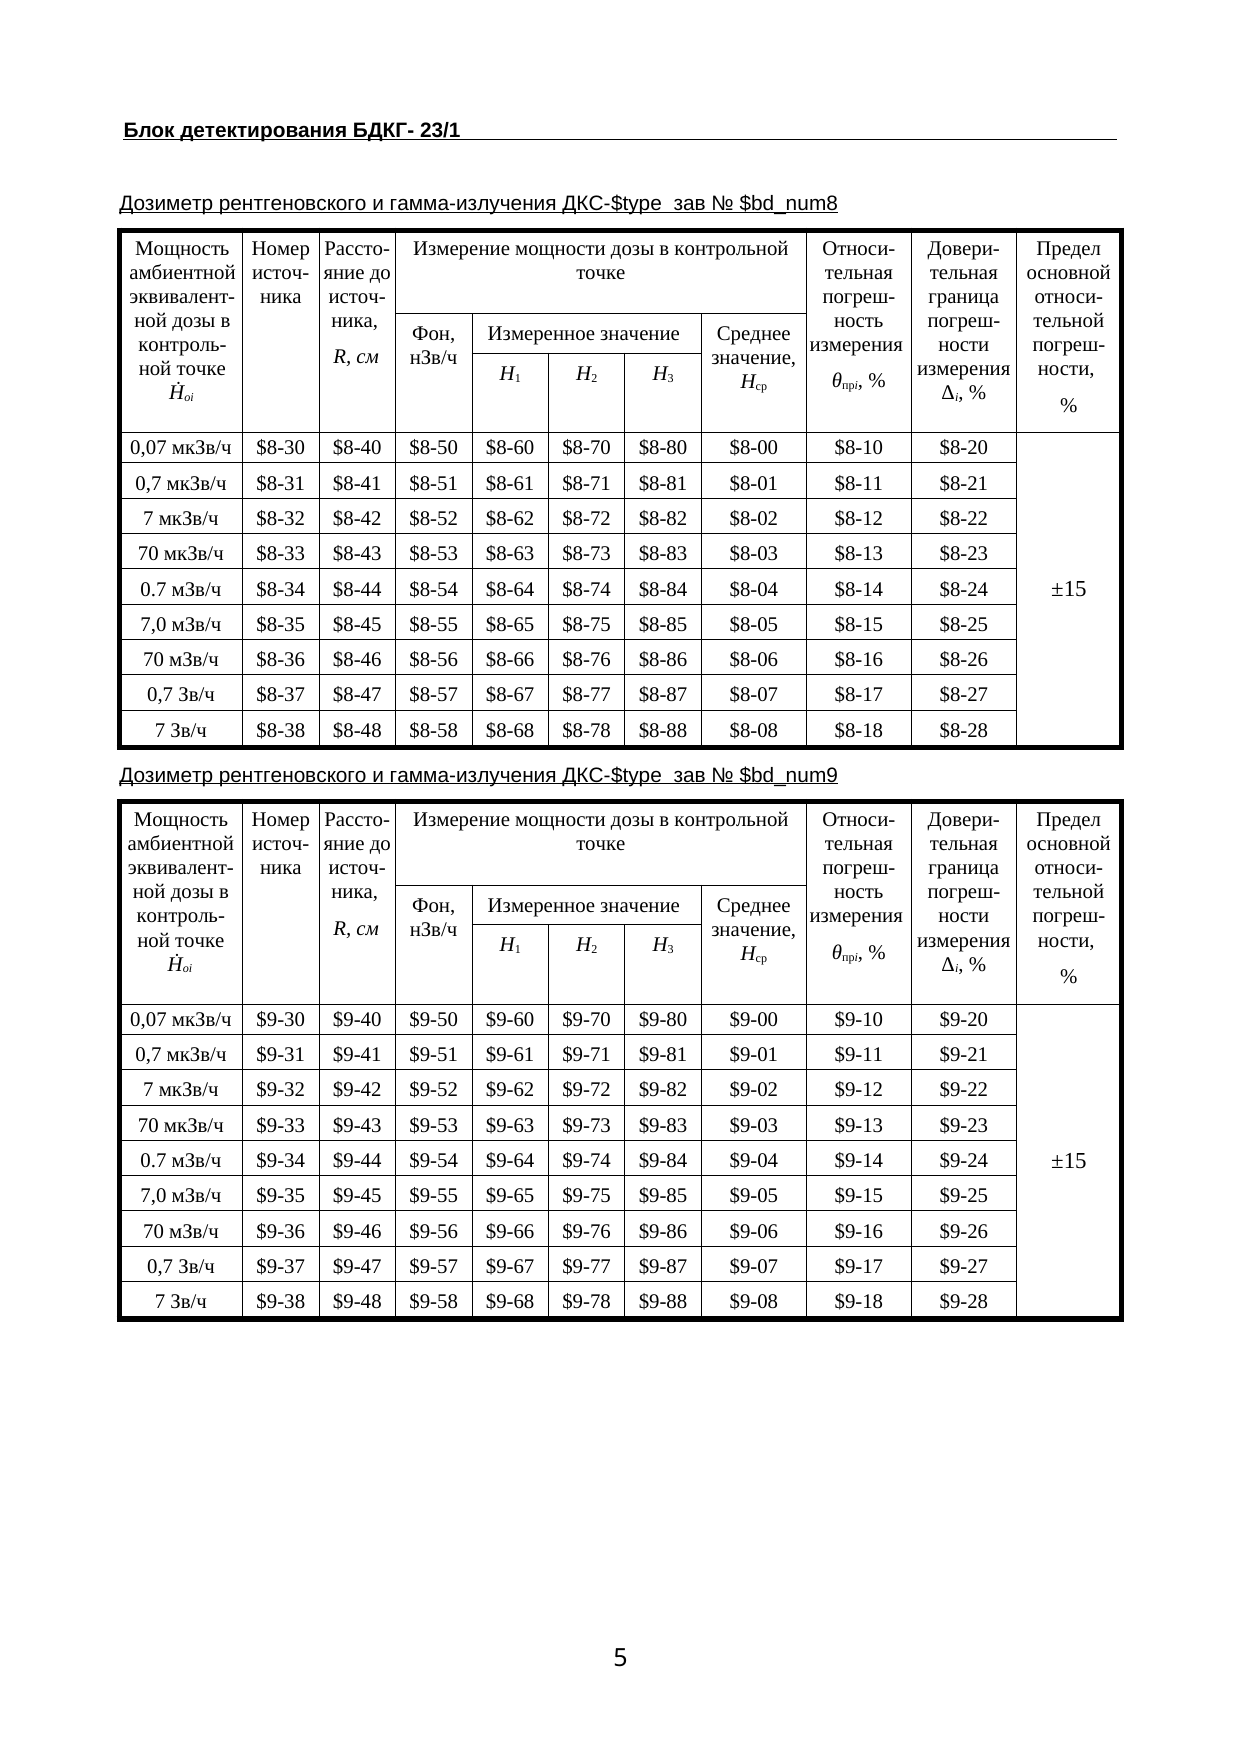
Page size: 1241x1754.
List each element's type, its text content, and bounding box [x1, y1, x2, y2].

table_cell Довери-тельная граница погреш-ности измерения Δi, % [912, 804, 1016, 1004]
table_cell 7 Зв/ч [122, 1282, 242, 1316]
table_cell $8-14 [807, 569, 911, 603]
table_cell $9-55 [396, 1176, 472, 1210]
table_cell $8-17 [807, 675, 911, 709]
table_cell $8-82 [625, 499, 701, 533]
table_cell $9-41 [320, 1035, 395, 1069]
table_cell $9-74 [549, 1141, 624, 1175]
table_cell $8-58 [396, 711, 472, 745]
table_cell $8-51 [396, 463, 472, 498]
table_cell $8-67 [473, 675, 548, 709]
table_cell $8-74 [549, 569, 624, 603]
table_cell $9-24 [912, 1141, 1016, 1175]
table_cell $8-12 [807, 499, 911, 533]
table_cell Измерение мощности дозы в контрольной точке [396, 233, 806, 313]
table_cell $9-77 [549, 1247, 624, 1281]
table_cell $9-81 [625, 1035, 701, 1069]
table_cell $8-36 [243, 640, 319, 674]
table_cell $9-16 [807, 1211, 911, 1246]
table_cell $8-54 [396, 569, 472, 603]
table_cell $9-14 [807, 1141, 911, 1175]
table_cell 0.7 мЗв/ч [122, 569, 242, 603]
table_cell $9-03 [702, 1106, 806, 1140]
table_cell $9-71 [549, 1035, 624, 1069]
table_cell $8-88 [625, 711, 701, 745]
table_cell $8-70 [549, 433, 624, 462]
table_cell $8-65 [473, 605, 548, 639]
table_cell $9-26 [912, 1211, 1016, 1246]
table_cell Среднее значение, Hср [702, 314, 806, 432]
table_cell $9-88 [625, 1282, 701, 1316]
table_cell $9-83 [625, 1106, 701, 1140]
table_cell 7,0 мЗв/ч [122, 1176, 242, 1210]
table_cell $8-35 [243, 605, 319, 639]
table_cell $9-56 [396, 1211, 472, 1246]
table_cell $8-53 [396, 534, 472, 568]
table_cell $9-00 [702, 1005, 806, 1034]
table_cell $9-35 [243, 1176, 319, 1210]
table_cell $8-50 [396, 433, 472, 462]
table_cell $9-64 [473, 1141, 548, 1175]
table_cell $8-21 [912, 463, 1016, 498]
table_cell 0,07 мкЗв/ч [122, 433, 242, 462]
table_cell $8-27 [912, 675, 1016, 709]
table_cell $8-32 [243, 499, 319, 533]
table_cell $9-36 [243, 1211, 319, 1246]
table_cell $9-76 [549, 1211, 624, 1246]
table_cell $8-10 [807, 433, 911, 462]
table_cell Фон, нЗв/ч [396, 314, 472, 432]
table_cell $9-61 [473, 1035, 548, 1069]
table_cell $8-55 [396, 605, 472, 639]
table_cell $9-43 [320, 1106, 395, 1140]
table_cell $8-71 [549, 463, 624, 498]
table_cell $9-58 [396, 1282, 472, 1316]
table_cell Номер источ-ника [243, 804, 319, 1004]
table_cell $9-23 [912, 1106, 1016, 1140]
table_cell $8-81 [625, 463, 701, 498]
table_cell $8-04 [702, 569, 806, 603]
table_cell Номер источ-ника [243, 233, 319, 432]
table_cell $9-18 [807, 1282, 911, 1316]
table_cell $9-67 [473, 1247, 548, 1281]
table_cell $9-53 [396, 1106, 472, 1140]
table_cell $9-66 [473, 1211, 548, 1246]
table_cell $9-78 [549, 1282, 624, 1316]
table_cell 7 мкЗв/ч [122, 499, 242, 533]
table_cell H3 [625, 354, 701, 432]
table_cell 70 мЗв/ч [122, 1211, 242, 1246]
table_cell Предел основной относи-тельной погреш-ности, % [1017, 804, 1119, 1004]
table_cell $9-30 [243, 1005, 319, 1034]
table_cell 0,07 мкЗв/ч [122, 1005, 242, 1034]
table_cell $9-85 [625, 1176, 701, 1210]
table_cell $9-25 [912, 1176, 1016, 1210]
table_cell $8-23 [912, 534, 1016, 568]
table_cell $8-26 [912, 640, 1016, 674]
table_cell $9-63 [473, 1106, 548, 1140]
table_cell Рассто-яние до источ-ника, R, см [320, 233, 395, 432]
table_cell 7 Зв/ч [122, 711, 242, 745]
table_cell $8-77 [549, 675, 624, 709]
table_cell $8-86 [625, 640, 701, 674]
table_cell $8-25 [912, 605, 1016, 639]
table_cell $9-72 [549, 1070, 624, 1104]
table_cell $8-75 [549, 605, 624, 639]
table_cell H1 [473, 925, 548, 1004]
table_cell Среднее значение, Hср [702, 886, 806, 1004]
table_cell $8-43 [320, 534, 395, 568]
table_cell $9-20 [912, 1005, 1016, 1034]
table_cell $8-57 [396, 675, 472, 709]
table_cell $9-87 [625, 1247, 701, 1281]
table_cell $9-10 [807, 1005, 911, 1034]
table_cell $9-31 [243, 1035, 319, 1069]
table_cell $9-21 [912, 1035, 1016, 1069]
table_cell Фон, нЗв/ч [396, 886, 472, 1004]
table_cell $8-30 [243, 433, 319, 462]
table_cell $8-85 [625, 605, 701, 639]
table_cell $8-80 [625, 433, 701, 462]
table_cell $9-52 [396, 1070, 472, 1104]
table_cell 0.7 мЗв/ч [122, 1141, 242, 1175]
table_cell $9-33 [243, 1106, 319, 1140]
table_cell $8-52 [396, 499, 472, 533]
table_cell $9-12 [807, 1070, 911, 1104]
table_cell $8-13 [807, 534, 911, 568]
table_cell $8-16 [807, 640, 911, 674]
table_cell Мощность амбиентной эквивалент-ной дозы в контроль-ной точке Ḣoi [122, 233, 242, 432]
table_cell $9-17 [807, 1247, 911, 1281]
table_cell $8-78 [549, 711, 624, 745]
table_cell $9-05 [702, 1176, 806, 1210]
table_cell ±15 [1017, 433, 1119, 745]
table_cell $8-05 [702, 605, 806, 639]
table_cell $9-54 [396, 1141, 472, 1175]
table_cell $8-37 [243, 675, 319, 709]
table_cell $8-41 [320, 463, 395, 498]
table_cell $9-60 [473, 1005, 548, 1034]
table_cell $8-60 [473, 433, 548, 462]
table_cell $8-33 [243, 534, 319, 568]
table_cell $8-87 [625, 675, 701, 709]
table_cell 70 мкЗв/ч [122, 1106, 242, 1140]
table_cell $8-42 [320, 499, 395, 533]
table_cell $8-15 [807, 605, 911, 639]
table_cell $9-06 [702, 1211, 806, 1246]
table_cell $8-22 [912, 499, 1016, 533]
table_cell $9-32 [243, 1070, 319, 1104]
table_header Дозиметр рентгеновского и гамма-излучения ДКС-$type зав № $bd_num8 [119, 179, 1121, 227]
table_cell $9-47 [320, 1247, 395, 1281]
table_cell $9-38 [243, 1282, 319, 1316]
table_cell ±15 [1017, 1005, 1119, 1316]
table_cell $9-01 [702, 1035, 806, 1069]
table_cell $9-65 [473, 1176, 548, 1210]
table_cell $8-40 [320, 433, 395, 462]
table_cell $8-68 [473, 711, 548, 745]
table_cell 0,7 Зв/ч [122, 675, 242, 709]
table_cell $8-48 [320, 711, 395, 745]
table_cell $9-08 [702, 1282, 806, 1316]
table_cell $8-07 [702, 675, 806, 709]
table_cell $8-64 [473, 569, 548, 603]
table_cell $8-28 [912, 711, 1016, 745]
table_cell $9-57 [396, 1247, 472, 1281]
table_cell $9-51 [396, 1035, 472, 1069]
table_cell $8-18 [807, 711, 911, 745]
table_cell 0,7 мкЗв/ч [122, 463, 242, 498]
table_cell $8-34 [243, 569, 319, 603]
table_cell $8-45 [320, 605, 395, 639]
table_cell 70 мкЗв/ч [122, 534, 242, 568]
table_cell $8-72 [549, 499, 624, 533]
table_cell Рассто-яние до источ-ника, R, см [320, 804, 395, 1004]
table_cell $8-03 [702, 534, 806, 568]
table_cell $8-44 [320, 569, 395, 603]
table_cell Предел основной относи-тельной погреш-ности, % [1017, 233, 1119, 432]
table_cell $8-02 [702, 499, 806, 533]
table_cell $8-11 [807, 463, 911, 498]
table_cell $8-08 [702, 711, 806, 745]
table_cell 70 мЗв/ч [122, 640, 242, 674]
table_cell $9-15 [807, 1176, 911, 1210]
table_cell $8-47 [320, 675, 395, 709]
table_cell $9-75 [549, 1176, 624, 1210]
table_cell $9-07 [702, 1247, 806, 1281]
table_cell Мощность амбиентной эквивалент-ной дозы в контроль-ной точке Ḣoi [122, 804, 242, 1004]
table_cell $8-06 [702, 640, 806, 674]
table_cell $8-00 [702, 433, 806, 462]
table_cell $8-62 [473, 499, 548, 533]
table_header Дозиметр рентгеновского и гамма-излучения ДКС-$type зав № $bd_num9 [119, 750, 1121, 799]
table_cell H1 [473, 354, 548, 432]
table_cell $9-04 [702, 1141, 806, 1175]
table_cell $8-46 [320, 640, 395, 674]
table_cell $8-73 [549, 534, 624, 568]
table_cell $8-66 [473, 640, 548, 674]
table_cell Относи-тельная погреш-ность измерения θпрi, % [807, 233, 911, 432]
table_cell Измеренное значение [473, 314, 701, 353]
table_cell $9-73 [549, 1106, 624, 1140]
table_cell $9-37 [243, 1247, 319, 1281]
table_cell $9-13 [807, 1106, 911, 1140]
table_cell $8-31 [243, 463, 319, 498]
table_cell $9-45 [320, 1176, 395, 1210]
table_cell 7,0 мЗв/ч [122, 605, 242, 639]
table_cell $9-86 [625, 1211, 701, 1246]
table_cell Измерение мощности дозы в контрольной точке [396, 804, 806, 884]
table_cell $8-83 [625, 534, 701, 568]
table_cell $9-50 [396, 1005, 472, 1034]
table_cell $8-61 [473, 463, 548, 498]
table_cell $9-46 [320, 1211, 395, 1246]
table_cell $9-70 [549, 1005, 624, 1034]
table_cell H2 [549, 925, 624, 1004]
table_cell 7 мкЗв/ч [122, 1070, 242, 1104]
table_cell $9-62 [473, 1070, 548, 1104]
table_cell H2 [549, 354, 624, 432]
table_cell $9-80 [625, 1005, 701, 1034]
table_cell $9-34 [243, 1141, 319, 1175]
table_cell 0,7 мкЗв/ч [122, 1035, 242, 1069]
table_cell $8-76 [549, 640, 624, 674]
table_cell $9-82 [625, 1070, 701, 1104]
table_cell $9-48 [320, 1282, 395, 1316]
table_cell $9-68 [473, 1282, 548, 1316]
table_cell Измеренное значение [473, 886, 701, 924]
table_cell $8-56 [396, 640, 472, 674]
table_cell $8-63 [473, 534, 548, 568]
table_cell $9-02 [702, 1070, 806, 1104]
table_cell $9-42 [320, 1070, 395, 1104]
table_cell $9-40 [320, 1005, 395, 1034]
table_cell $9-28 [912, 1282, 1016, 1316]
table_cell 0,7 Зв/ч [122, 1247, 242, 1281]
table_cell Довери-тельная граница погреш-ности измерения Δi, % [912, 233, 1016, 432]
table_cell $9-11 [807, 1035, 911, 1069]
table_cell $9-22 [912, 1070, 1016, 1104]
table_cell $8-38 [243, 711, 319, 745]
table_cell H3 [625, 925, 701, 1004]
table_cell $9-84 [625, 1141, 701, 1175]
table_cell $8-24 [912, 569, 1016, 603]
table_cell Относи-тельная погреш-ность измерения θпрi, % [807, 804, 911, 1004]
table_cell $8-01 [702, 463, 806, 498]
table_cell $8-84 [625, 569, 701, 603]
table_cell $9-27 [912, 1247, 1016, 1281]
table_cell $8-20 [912, 433, 1016, 462]
table_cell $9-44 [320, 1141, 395, 1175]
